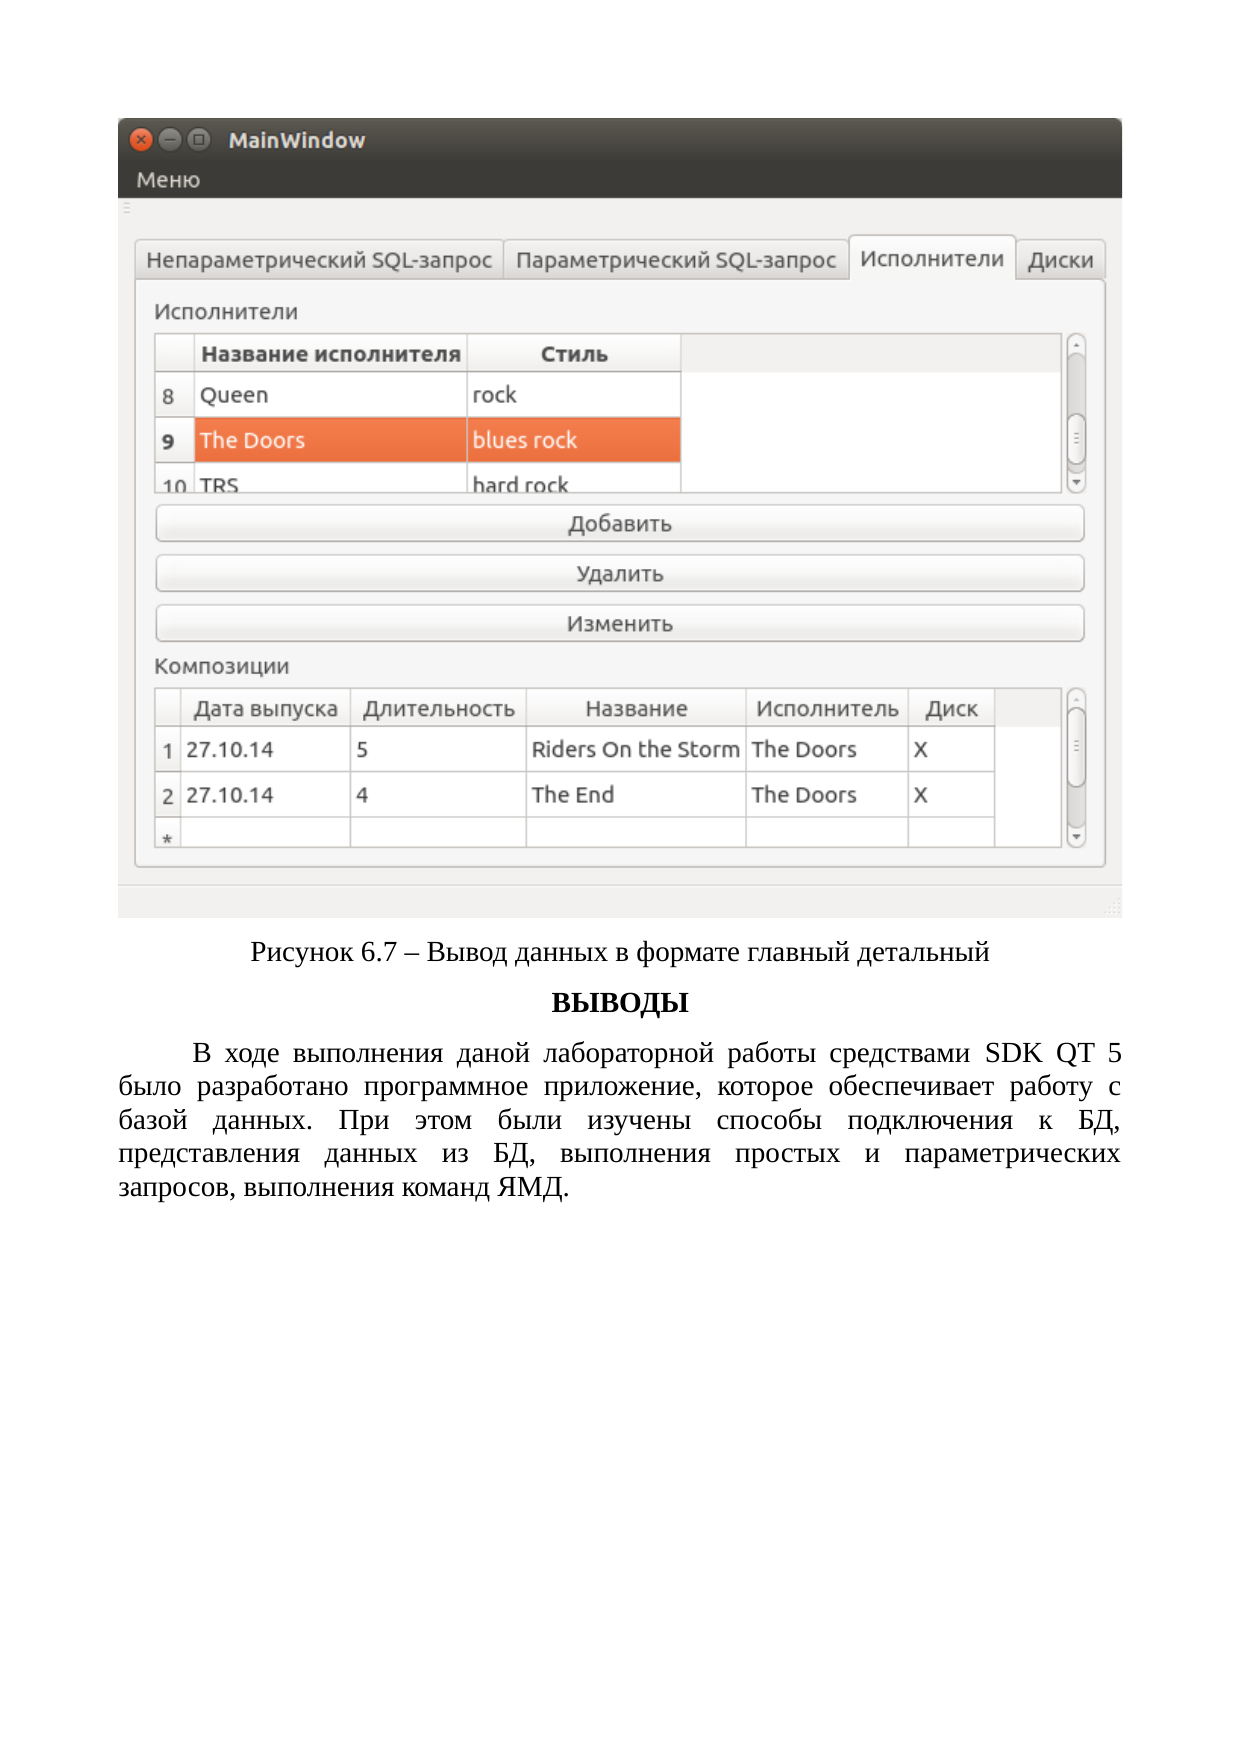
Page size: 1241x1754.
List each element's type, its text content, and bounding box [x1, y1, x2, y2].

text ВЫВОДЫ [118, 985, 1122, 1018]
picture [118, 118, 1123, 918]
text В ходе выполнения даной лабораторной работы средствами SDK QT 5 было разработано программное приложение, которое обеспечивает работу с базой данных. При этом были изучены способы подключения к БД, представления данных из БД, выполнения простых и параметрических запросов, выполнения команд ЯМД. [118, 1035, 1122, 1203]
text Рисунок 6.7 – Вывод данных в формате главный детальный [118, 918, 1122, 968]
